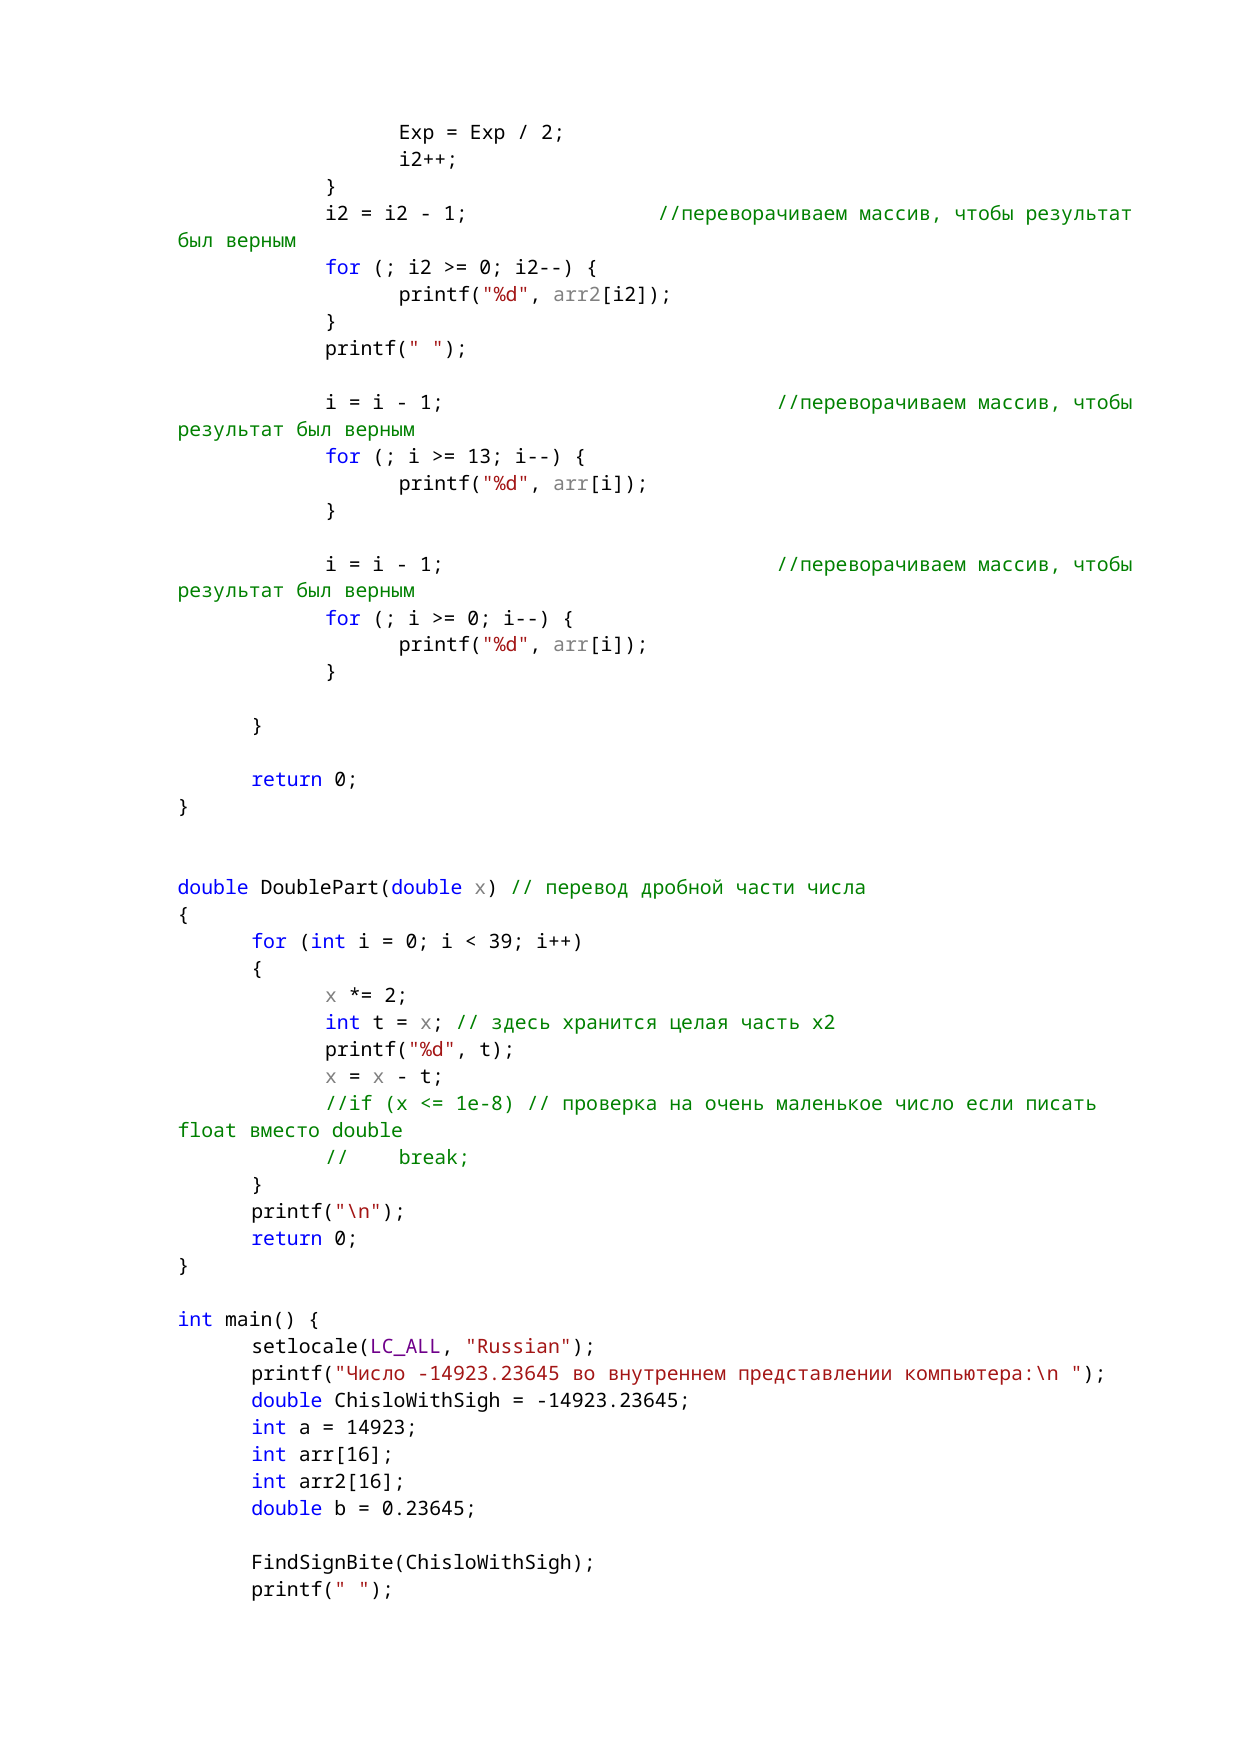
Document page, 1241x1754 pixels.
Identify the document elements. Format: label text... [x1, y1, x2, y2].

text } [177, 172, 1152, 199]
text i2 = i2 - 1; //переворачиваем массив, чтобы результат был верным [177, 199, 1152, 253]
text } [177, 1170, 1152, 1197]
text int arr2[16]; [177, 1467, 1152, 1494]
text } [177, 658, 1152, 685]
text } [177, 712, 1152, 739]
text i = i - 1; //переворачиваем массив, чтобы результат был верным [177, 550, 1152, 604]
text int main() { [177, 1305, 1152, 1332]
text int arr[16]; [177, 1440, 1152, 1467]
text i = i - 1; //переворачиваем массив, чтобы результат был верным [177, 388, 1152, 442]
text for (; i2 >= 0; i2--) { [177, 253, 1152, 280]
text double b = 0.23645; [177, 1494, 1152, 1521]
text Exp = Exp / 2; [177, 118, 1152, 145]
text double DoublePart(double x) // перевод дробной части числа [177, 873, 1152, 901]
text } [177, 307, 1152, 334]
text return 0; [177, 766, 1152, 793]
text x *= 2; [177, 981, 1152, 1008]
text printf("\n"); [177, 1197, 1152, 1224]
text int a = 14923; [177, 1413, 1152, 1440]
text printf("%d", arr[i]); [177, 469, 1152, 496]
text for (int i = 0; i < 39; i++) [177, 927, 1152, 954]
text } [177, 1251, 1152, 1278]
text FindSignBite(ChisloWithSigh); [177, 1548, 1152, 1575]
text // break; [177, 1143, 1152, 1170]
text printf("Число -14923.23645 во внутреннем представлении компьютера:\n "); [177, 1359, 1152, 1386]
text //if (x <= 1e-8) // проверка на очень маленькое число если писать float вместо double [177, 1089, 1152, 1143]
text printf("%d", t); [177, 1035, 1152, 1062]
text for (; i >= 0; i--) { [177, 604, 1152, 631]
text setlocale(LC_ALL, "Russian"); [177, 1332, 1152, 1359]
text x = x - t; [177, 1062, 1152, 1089]
text i2++; [177, 145, 1152, 172]
text printf("%d", arr[i]); [177, 631, 1152, 658]
text } [177, 496, 1152, 523]
text printf("%d", arr2[i2]); [177, 280, 1152, 307]
text } [177, 793, 1152, 819]
text int t = x; // здесь хранится целая часть x2 [177, 1008, 1152, 1035]
text return 0; [177, 1224, 1152, 1251]
text { [177, 954, 1152, 981]
text printf(" "); [177, 1575, 1152, 1602]
text { [177, 901, 1152, 927]
text printf(" "); [177, 334, 1152, 361]
text double ChisloWithSigh = -14923.23645; [177, 1386, 1152, 1413]
text for (; i >= 13; i--) { [177, 442, 1152, 469]
